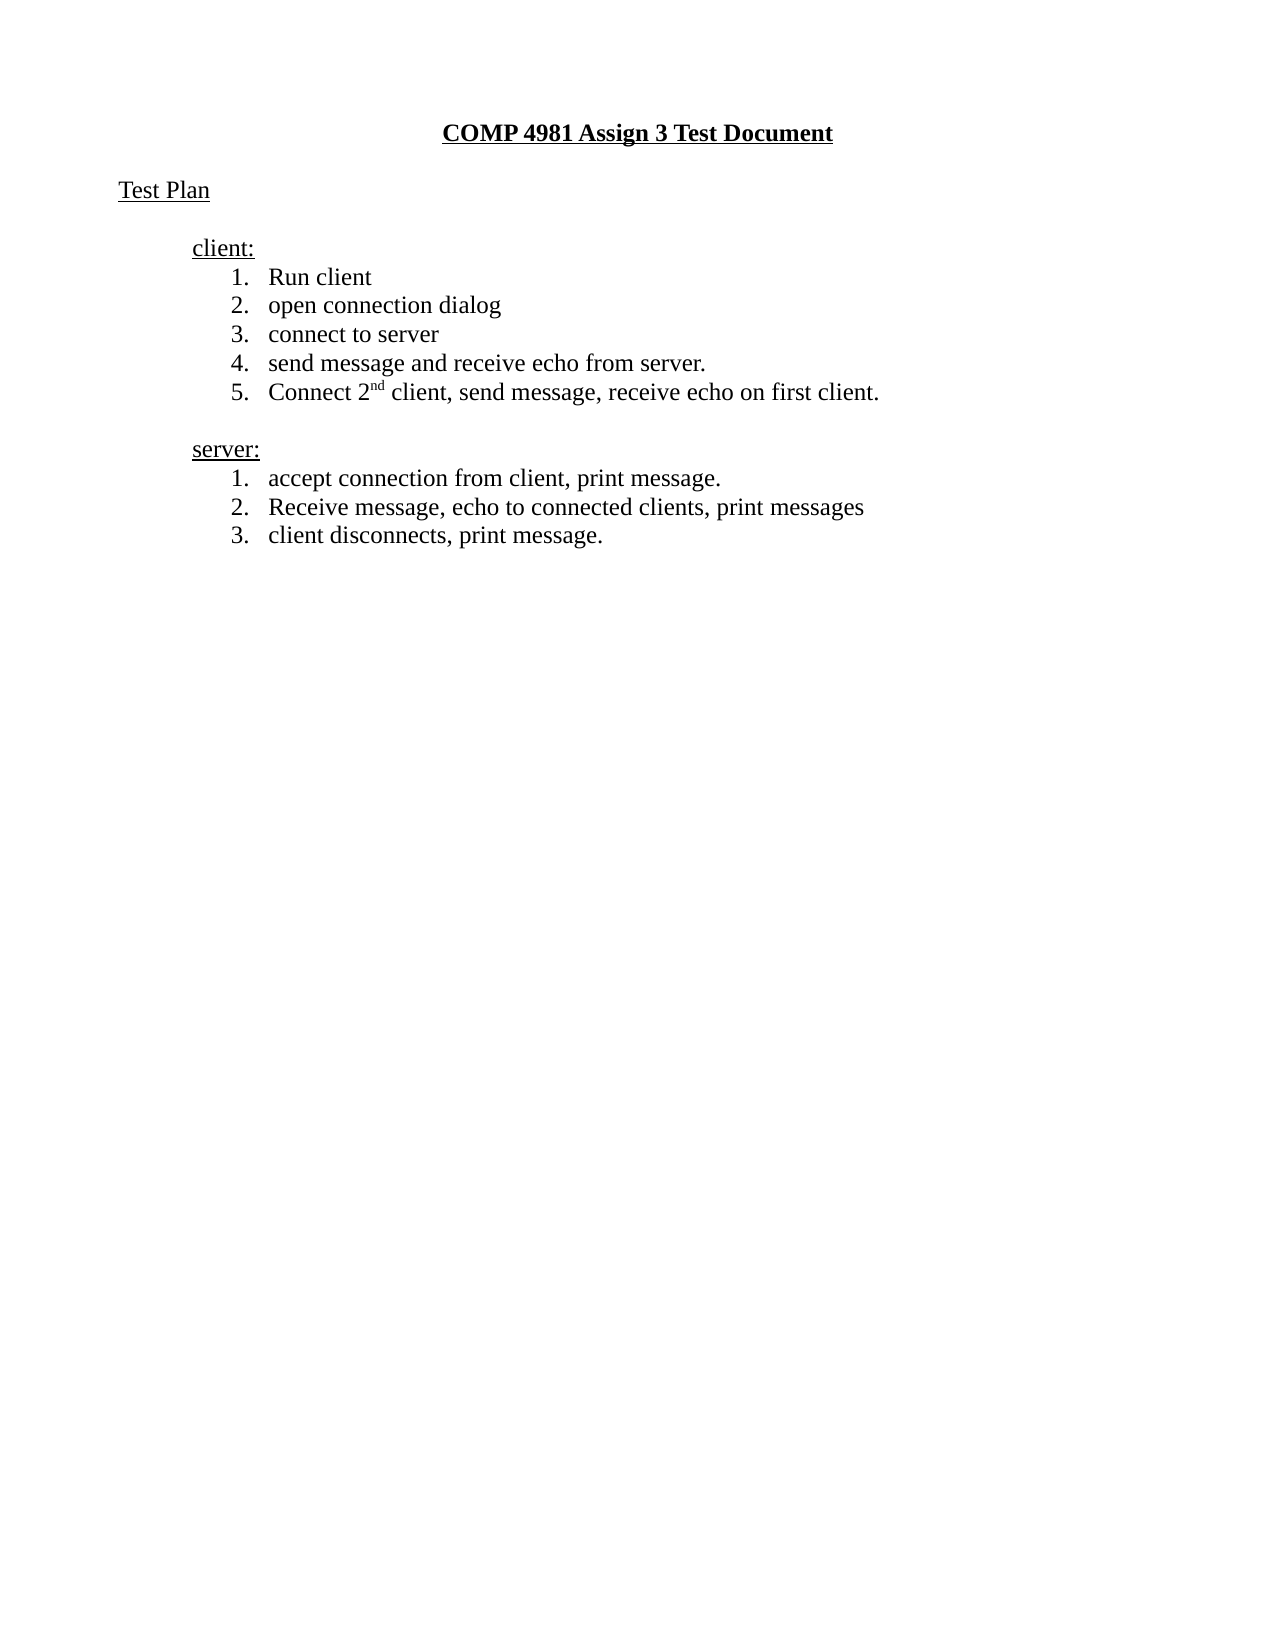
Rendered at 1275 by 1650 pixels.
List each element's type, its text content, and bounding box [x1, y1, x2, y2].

list client disconnects, print message. [231, 521, 1157, 549]
list Run client [231, 262, 1157, 291]
text Test Plan [118, 176, 1157, 204]
list send message and receive echo from server. [231, 348, 1157, 377]
list open connection dialog [231, 291, 1157, 319]
list Receive message, echo to connected clients, print messages [231, 492, 1157, 521]
list accept connection from client, print message. [231, 463, 1157, 492]
text server: [118, 434, 1157, 463]
text COMP 4981 Assign 3 Test Document [118, 118, 1157, 147]
text client: [118, 233, 1157, 262]
list Connect 2nd client, send message, receive echo on first client. [231, 377, 1157, 406]
list connect to server [231, 319, 1157, 348]
